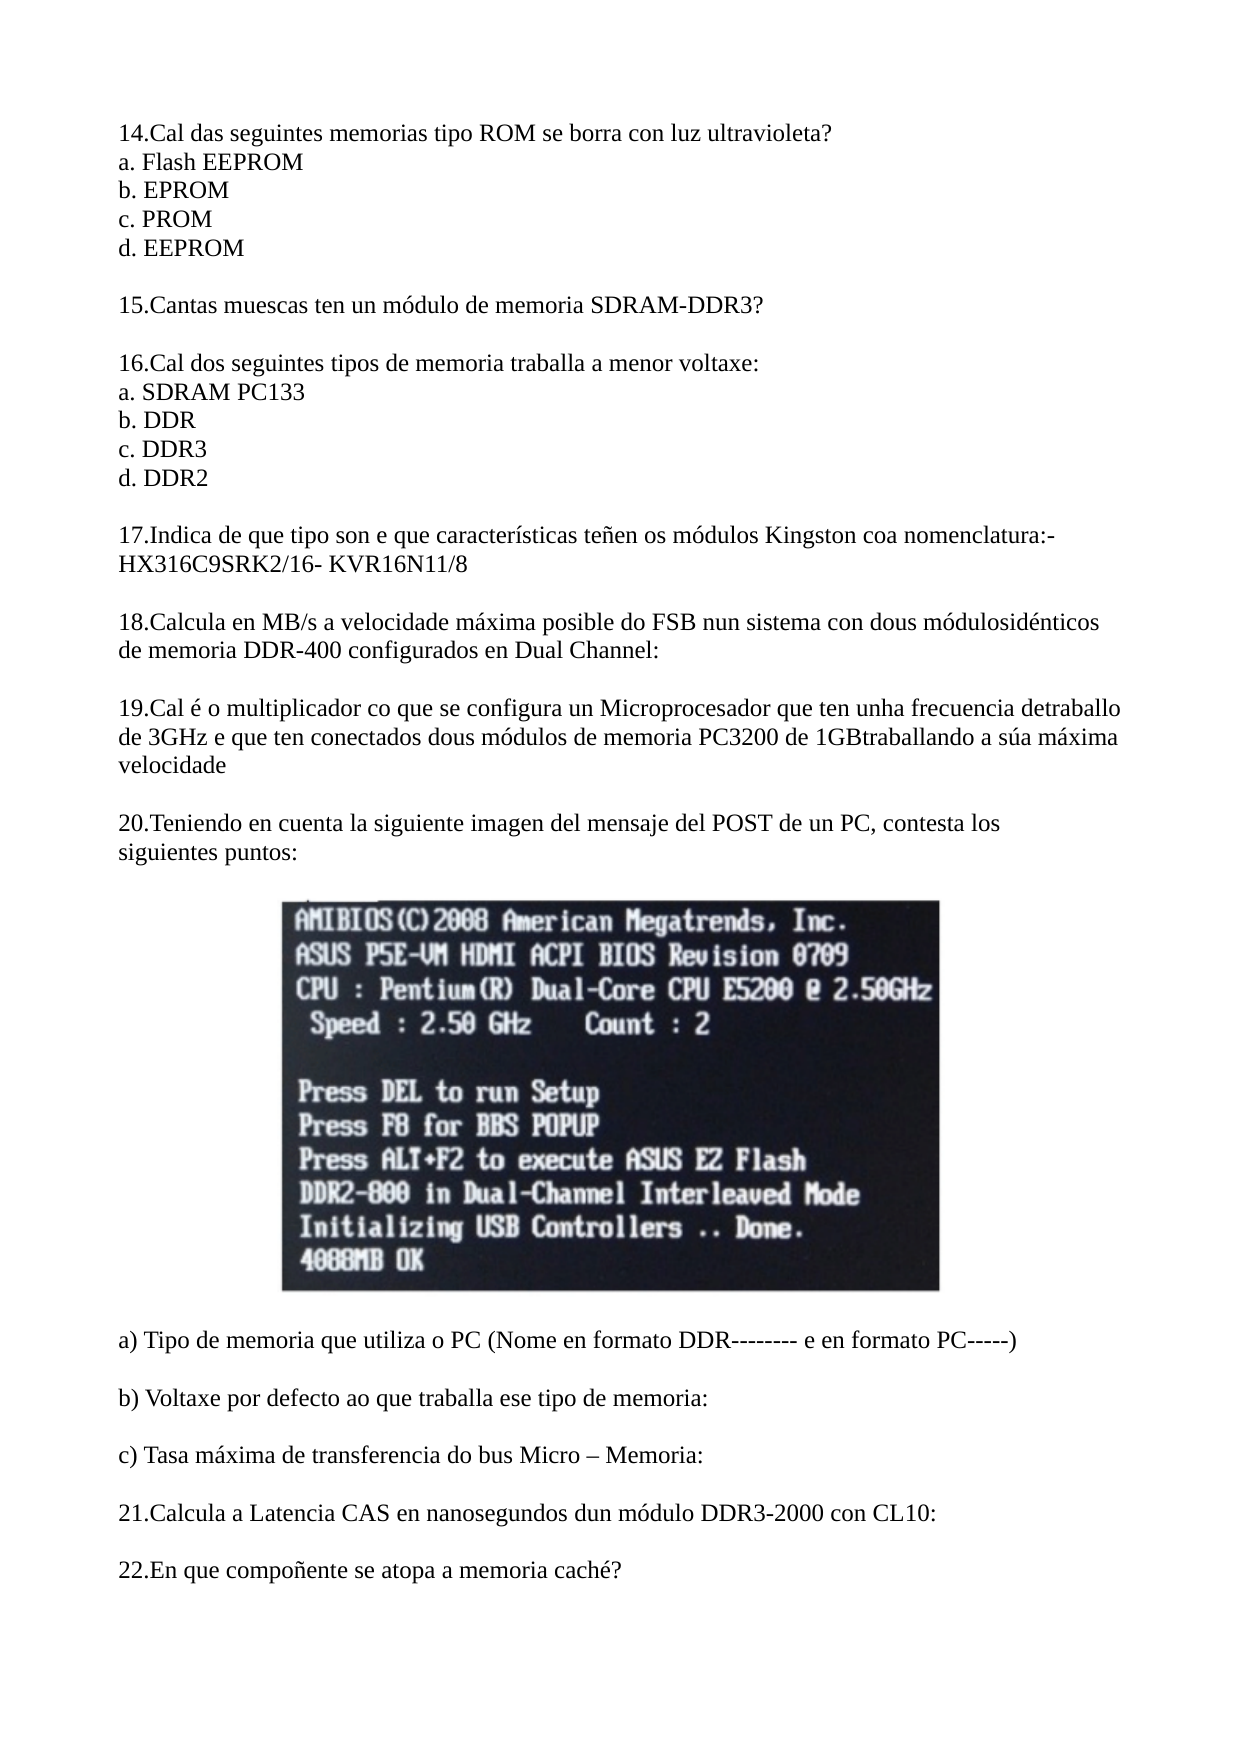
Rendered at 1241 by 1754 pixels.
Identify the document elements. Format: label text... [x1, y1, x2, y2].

text a) Tipo de memoria que utiliza o PC (Nome en formato DDR-------- e en formato PC-----) [118, 1326, 1122, 1354]
text b. DDR [118, 406, 1122, 434]
text d. EEPROM [118, 233, 1122, 262]
text 15.Cantas muescas ten un módulo de memoria SDRAM-DDR3? [118, 291, 1122, 319]
picture [273, 896, 949, 1297]
text 21.Calcula a Latencia CAS en nanosegundos dun módulo DDR3-2000 con CL10: [118, 1498, 1122, 1527]
text siguientes puntos: [118, 837, 1122, 866]
text 16.Cal dos seguintes tipos de memoria traballa a menor voltaxe: [118, 348, 1122, 377]
text 17.Indica de que tipo son e que características teñen os módulos Kingston coa nomenclatura:- HX316C9SRK2/16- KVR16N11/8 [118, 521, 1122, 578]
text 20.Teniendo en cuenta la siguiente imagen del mensaje del POST de un PC, contesta los [118, 808, 1122, 837]
text c) Tasa máxima de transferencia do bus Micro – Memoria: [118, 1441, 1122, 1469]
text a. Flash EEPROM [118, 147, 1122, 176]
text d. DDR2 [118, 463, 1122, 492]
text 19.Cal é o multiplicador co que se configura un Microprocesador que ten unha frecuencia detraballo de 3GHz e que ten conectados dous módulos de memoria PC3200 de 1GBtraballando a súa máxima velocidade [118, 693, 1122, 779]
text b) Voltaxe por defecto ao que traballa ese tipo de memoria: [118, 1383, 1122, 1412]
text 14.Cal das seguintes memorias tipo ROM se borra con luz ultravioleta? [118, 118, 1122, 147]
text 22.En que compoñente se atopa a memoria caché? [118, 1556, 1122, 1584]
text c. PROM [118, 204, 1122, 233]
text b. EPROM [118, 176, 1122, 204]
text a. SDRAM PC133 [118, 377, 1122, 406]
text 18.Calcula en MB/s a velocidade máxima posible do FSB nun sistema con dous módulosidénticos de memoria DDR-400 configurados en Dual Channel: [118, 607, 1122, 664]
text c. DDR3 [118, 434, 1122, 463]
